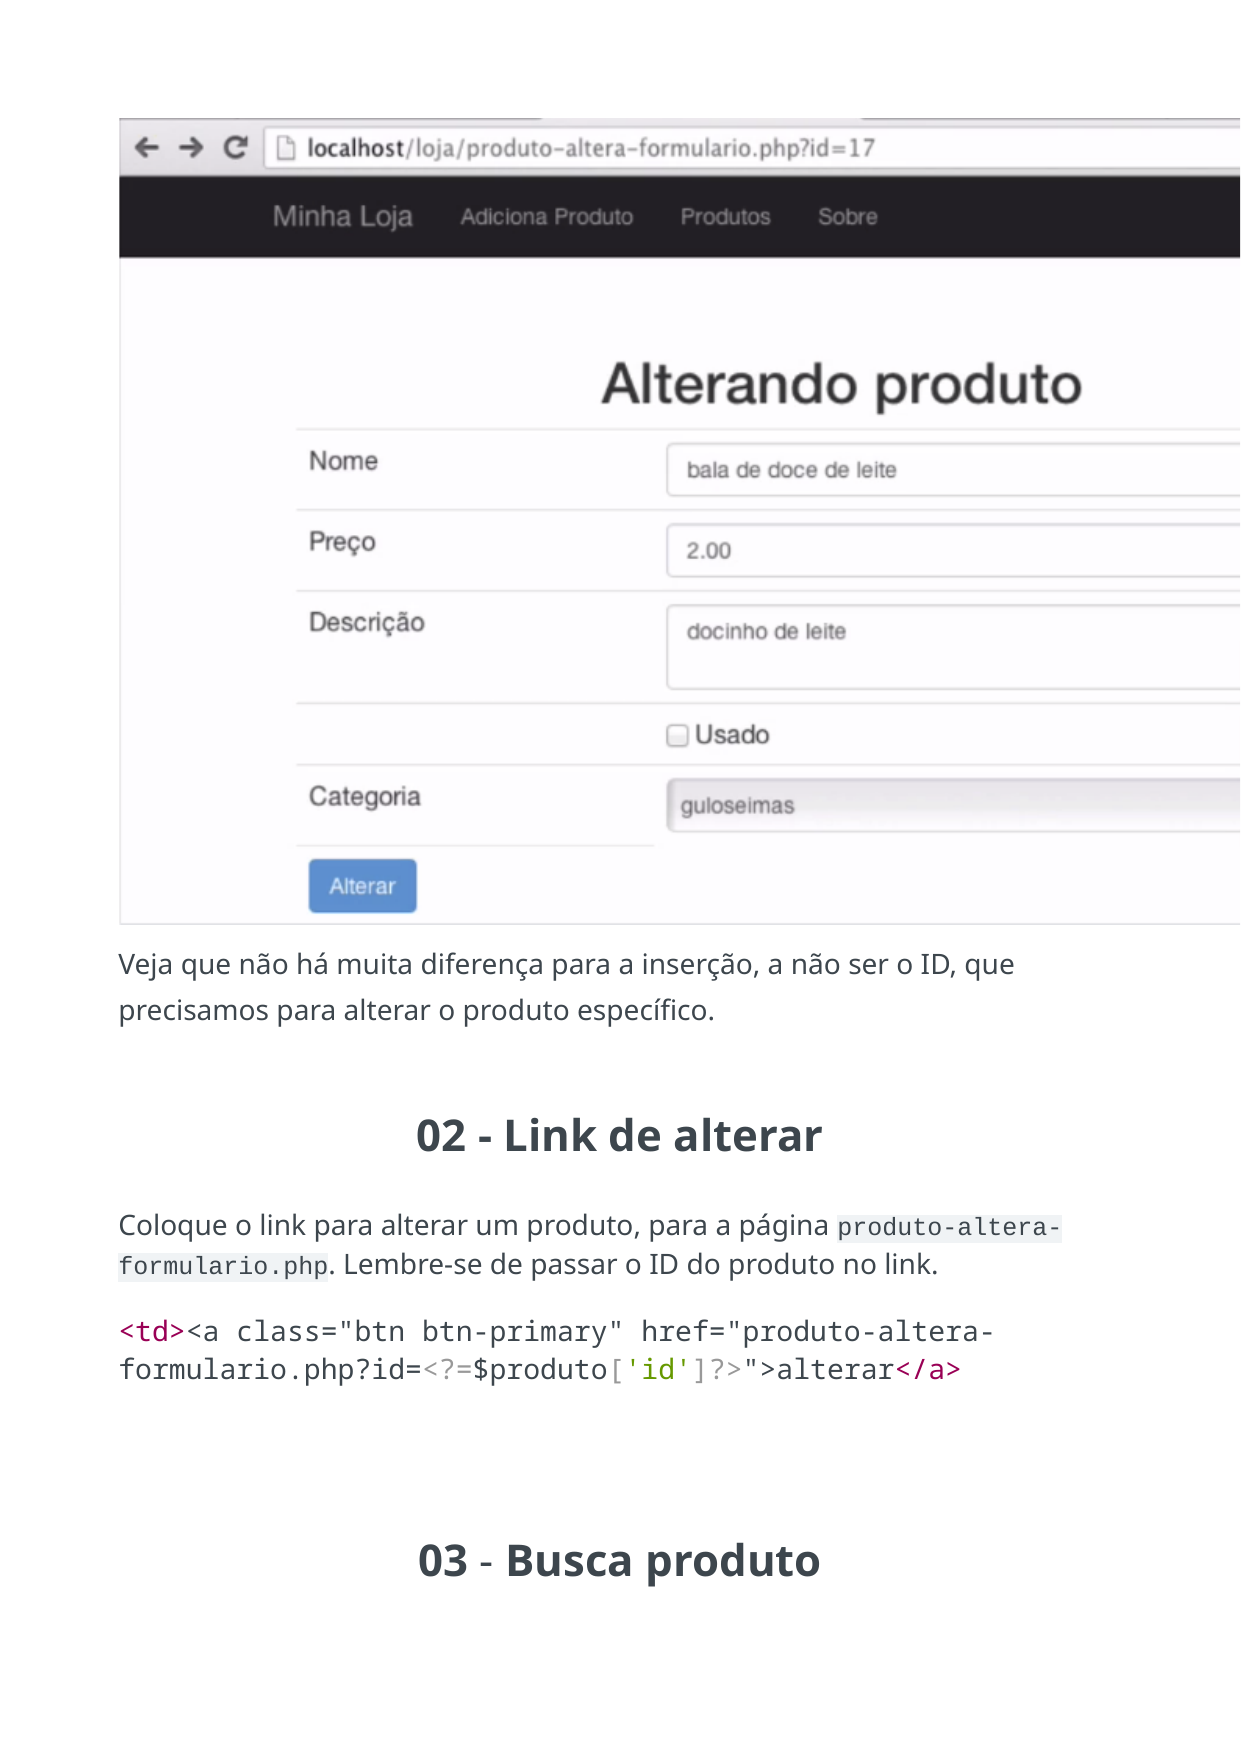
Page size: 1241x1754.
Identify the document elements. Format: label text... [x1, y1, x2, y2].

text Coloque o link para alterar um produto, para a página produto-altera-formulario.php. Lembre-se de passar o ID do produto no link. [118, 1206, 1122, 1282]
text <td><a class="btn btn-primary" href="produto-altera-formulario.php?id=<?=$produto['id']?>">alterar</a> [118, 1311, 1122, 1388]
text Veja que não há muita diferença para a inserção, a não ser o ID, que precisamos para alterar o produto específico. [118, 945, 1122, 1029]
subtitle 02 - Link de alterar [118, 1105, 1122, 1164]
subtitle 03 - Busca produto [118, 1529, 1122, 1589]
picture [118, 118, 1241, 925]
